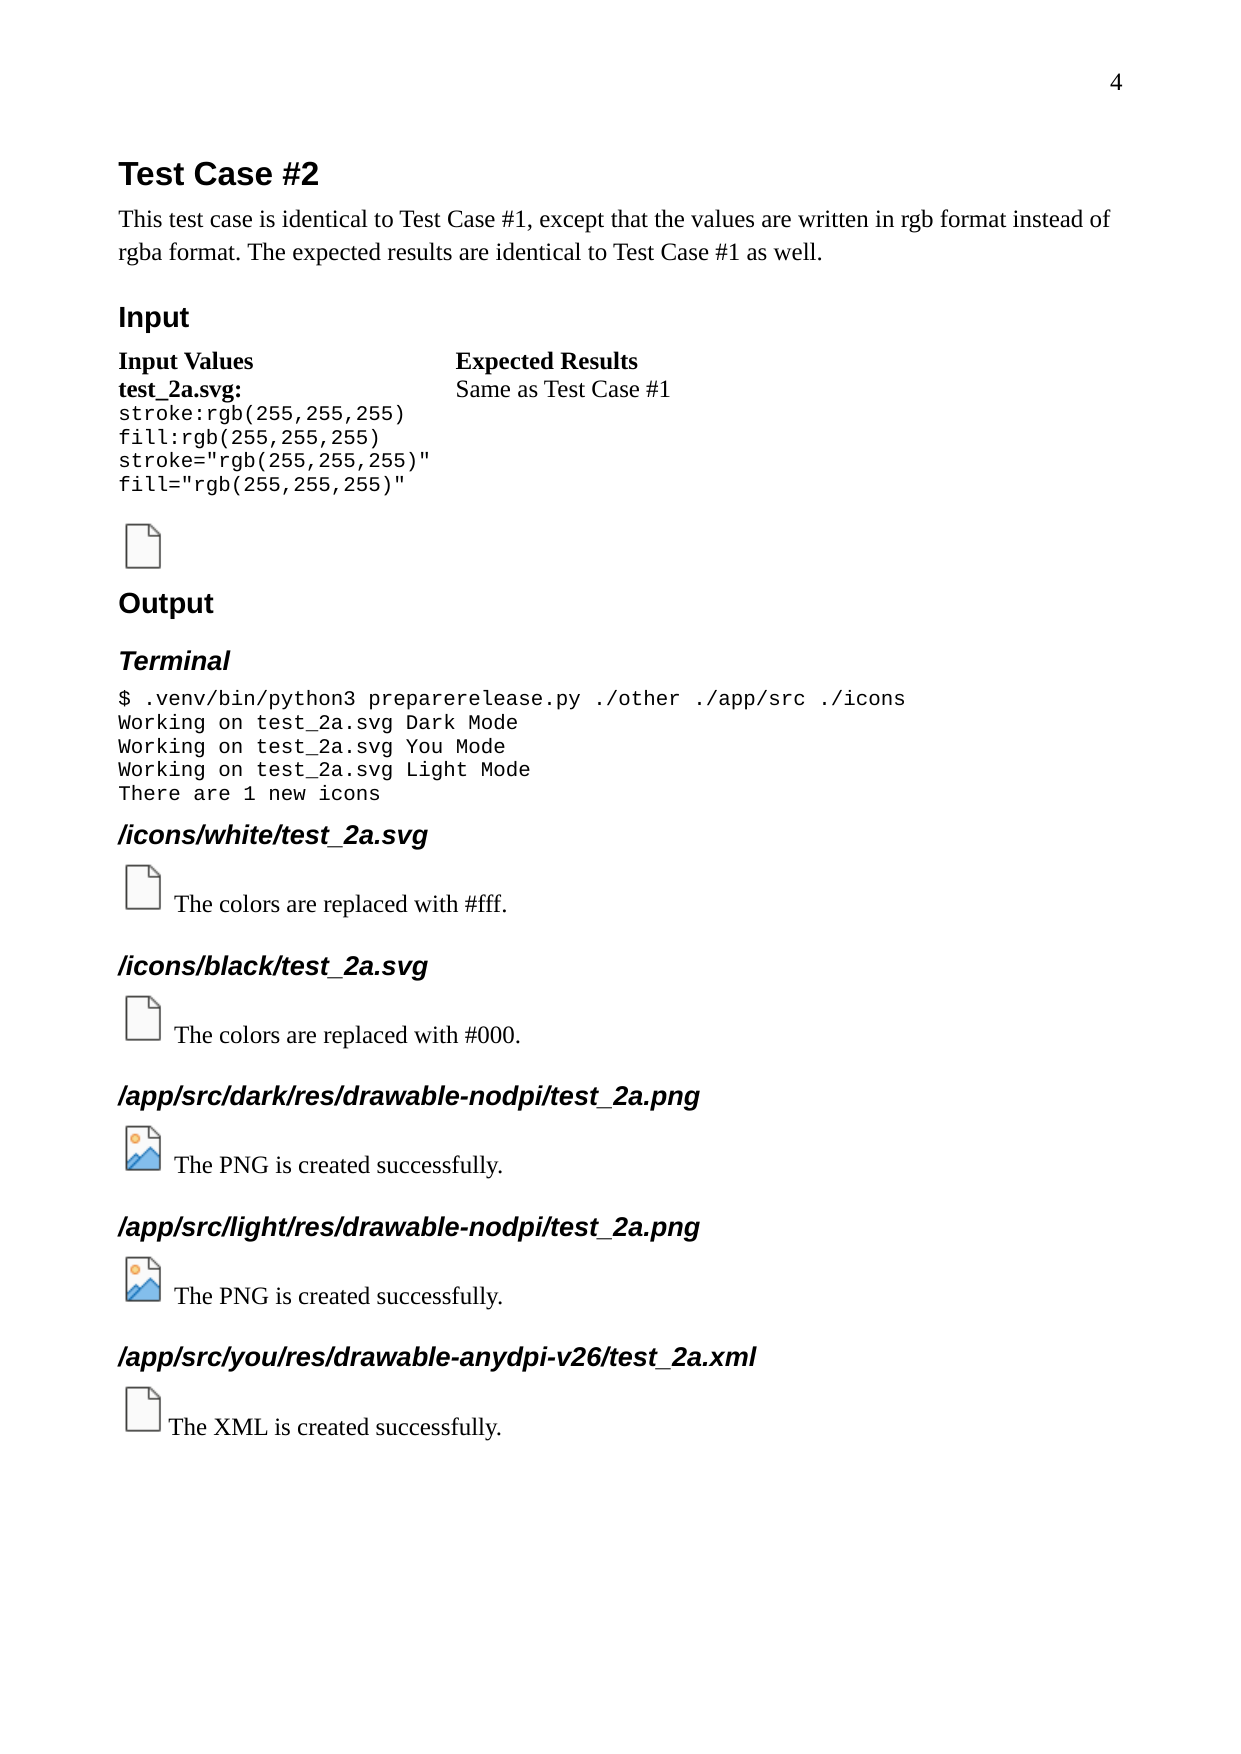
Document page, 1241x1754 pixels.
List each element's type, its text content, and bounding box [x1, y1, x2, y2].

subtitle /app/src/light/res/drawable-nodpi/test_2a.png [118, 1211, 1122, 1242]
subtitle Test Case #2 [118, 153, 1122, 192]
subtitle Output [118, 586, 1122, 619]
text The colors are replaced with #fff. [118, 863, 1122, 918]
text The colors are replaced with #000. [118, 993, 1122, 1049]
table_cell test_2a.svg: stroke:rgb(255,255,255) fill:rgb(255,255,255) stroke="rgb(255,255,255)" fill="rgb(255,255,255)" [118, 375, 455, 571]
subtitle Input [118, 300, 1122, 333]
table_header Expected Results [455, 346, 1122, 374]
text The PNG is created successfully. [118, 1254, 1122, 1310]
subtitle /icons/white/test_2a.svg [118, 819, 1122, 850]
table_header Input Values [118, 346, 455, 374]
subtitle Terminal [118, 644, 1122, 676]
table_cell Same as Test Case #1 [455, 375, 1122, 571]
text The PNG is created successfully. [118, 1124, 1122, 1179]
table_header $ .venv/bin/python3 preparerelease.py ./other ./app/src ./icons Working on test_2a.svg Dark Mode Working on test_2a.svg You Mode Working on test_2a.svg Light Mode There are 1 new icons [118, 688, 1122, 807]
text The XML is created successfully. [118, 1385, 1122, 1440]
subtitle /app/src/dark/res/drawable-nodpi/test_2a.png [118, 1080, 1122, 1111]
text This test case is identical to Test Case #1, except that the values are written in rgb format instead of rgba format. The expected results are identical to Test Case #1 as well. [118, 204, 1122, 266]
subtitle /icons/black/test_2a.svg [118, 949, 1122, 981]
subtitle /app/src/you/res/drawable-anydpi-v26/test_2a.xml [118, 1341, 1122, 1372]
